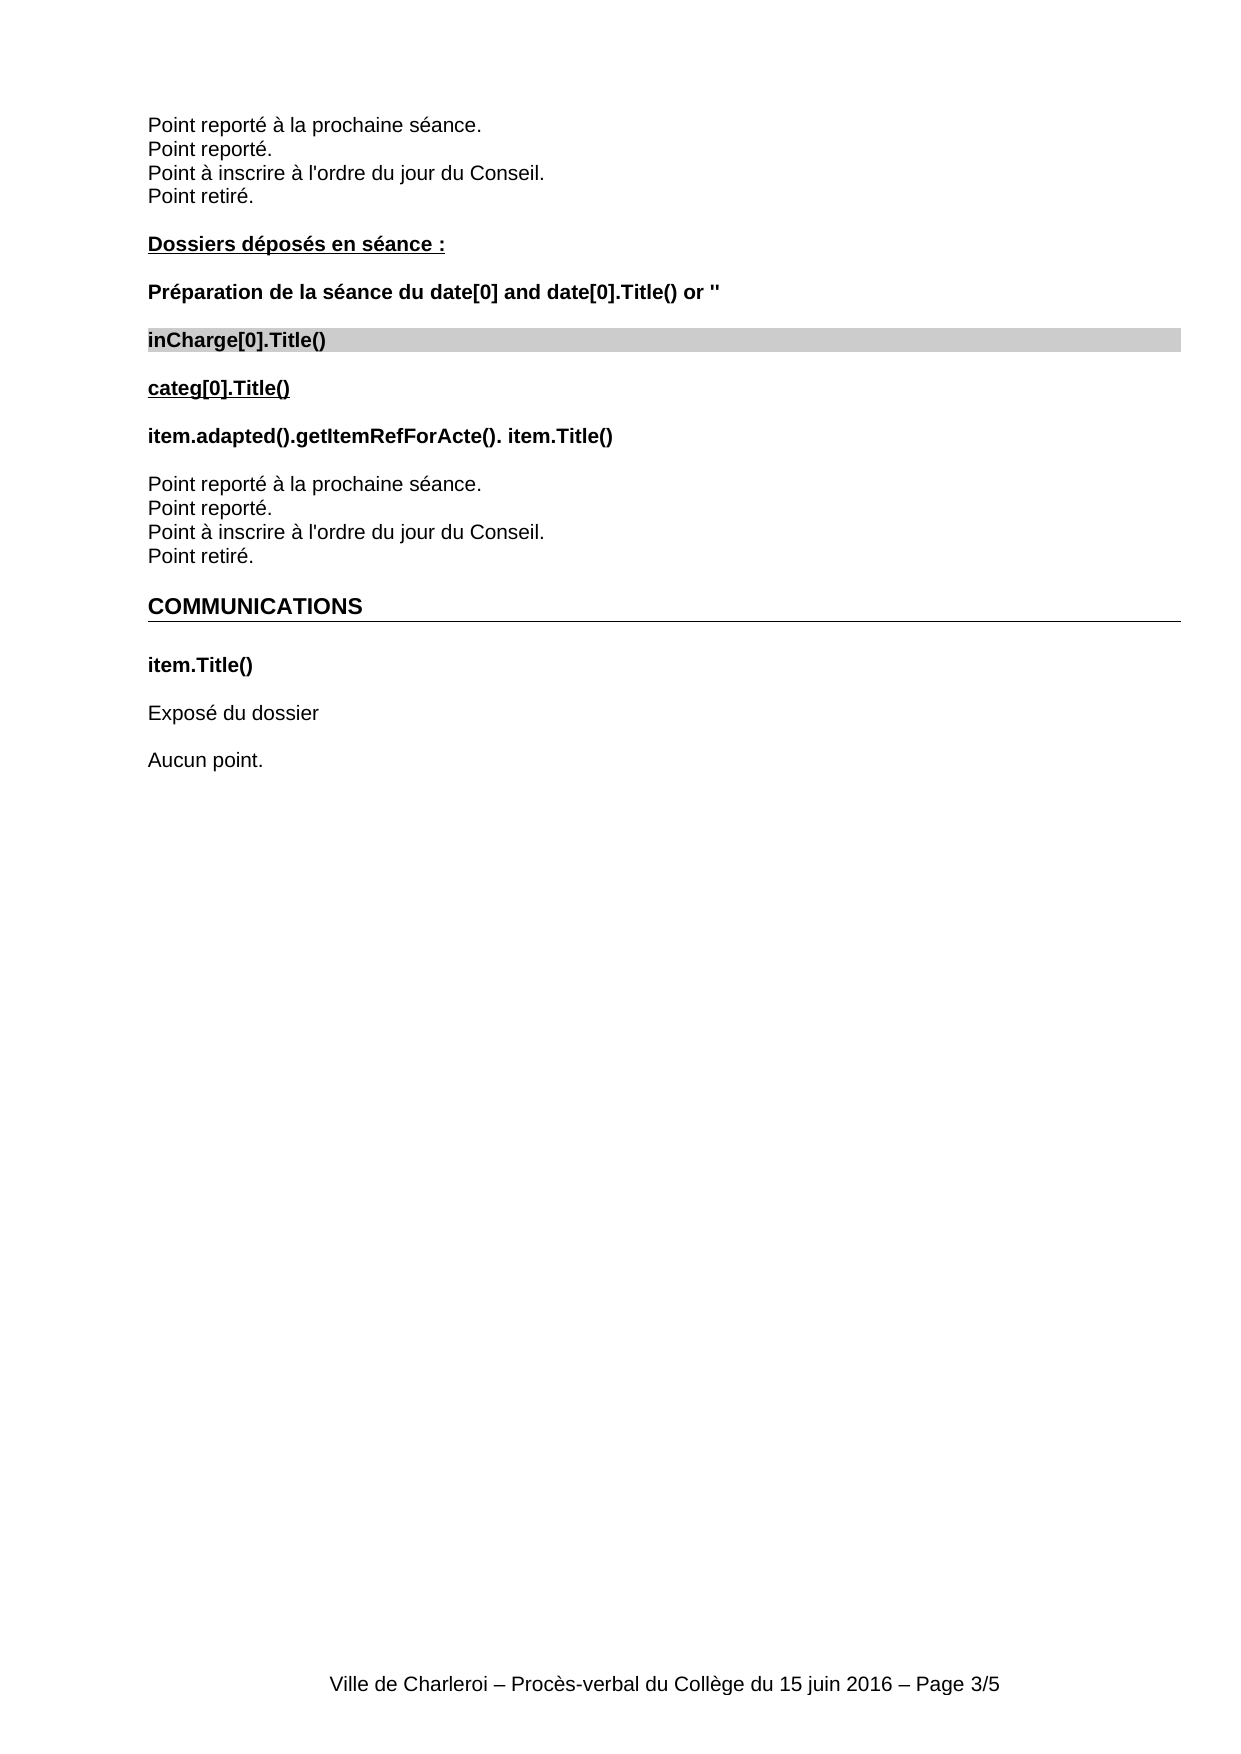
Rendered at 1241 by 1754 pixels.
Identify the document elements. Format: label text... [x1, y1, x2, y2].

text Point reporté. [148, 136, 1181, 160]
text Point reporté à la prochaine séance. [148, 112, 1181, 136]
text Exposé du dossier [148, 700, 1181, 724]
text Point reporté à la prochaine séance. [148, 472, 1181, 496]
text item.adapted().getItemRefForActe(). item.Title() [148, 424, 1181, 448]
text Dossiers déposés en séance : [148, 208, 1181, 280]
text item.Title() [148, 652, 1181, 676]
text Point retiré. [148, 544, 1181, 568]
text categ[0].Title() [148, 376, 1181, 400]
text Point à inscrire à l'ordre du jour du Conseil. [148, 520, 1181, 544]
text Point retiré. [148, 184, 1181, 208]
subtitle COMMUNICATIONS [148, 593, 1181, 621]
text Point reporté. [148, 496, 1181, 520]
text Point à inscrire à l'ordre du jour du Conseil. [148, 160, 1181, 184]
text Préparation de la séance du date[0] and date[0].Title() or '' [148, 280, 1181, 304]
text Aucun point. [148, 748, 1181, 772]
text inCharge[0].Title() [148, 328, 1181, 352]
